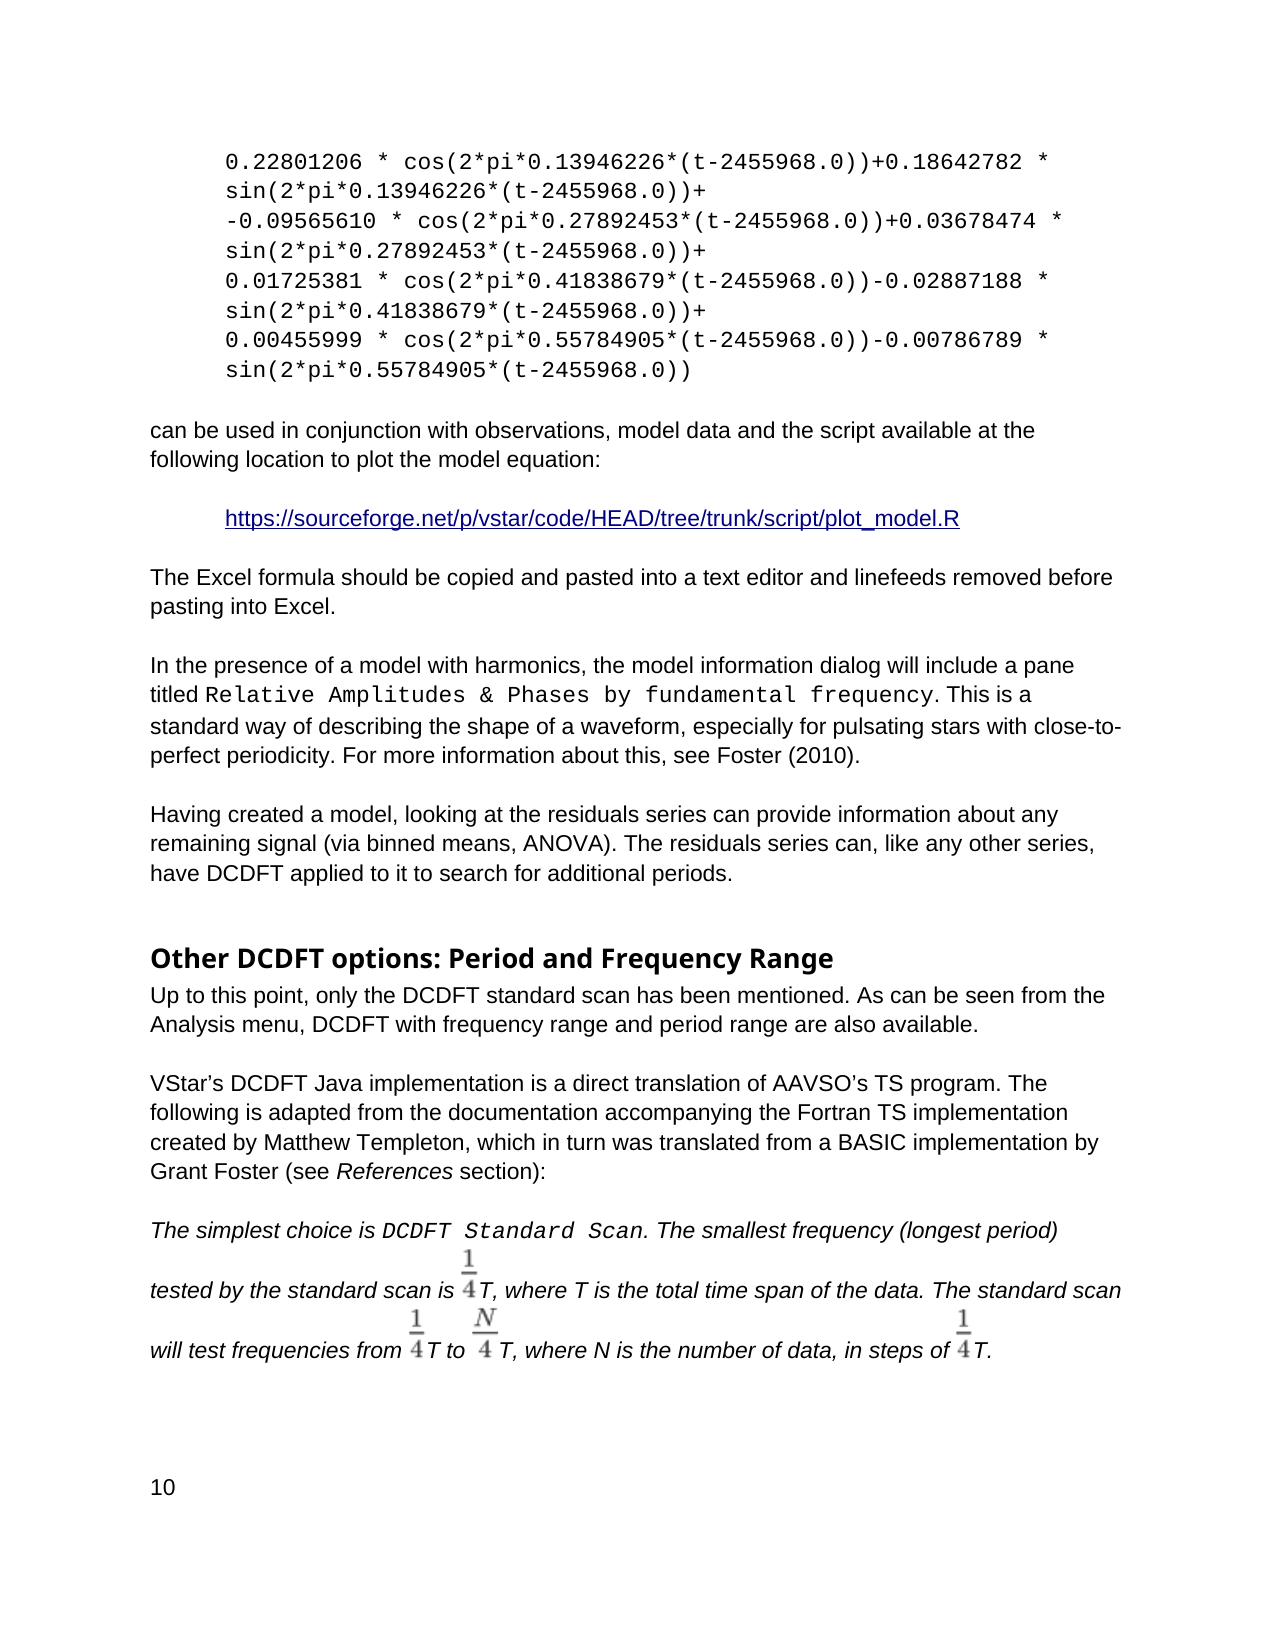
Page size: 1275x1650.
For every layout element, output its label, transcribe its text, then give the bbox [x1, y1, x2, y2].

text Having created a model, looking at the residuals series can provide information about any remaining signal (via binned means, ANOVA). The residuals series can, like any other series, have DCDFT applied to it to search for additional periods. [150, 802, 1125, 886]
picture [955, 1308, 973, 1359]
text https://sourceforge.net/p/vstar/code/HEAD/tree/trunk/script/plot_model.R [225, 506, 1125, 531]
text 0.00455999 * cos(2*pi*0.55784905*(t-2455968.0))-0.00786789 * sin(2*pi*0.55784905*(t-2455968.0)) [225, 329, 1125, 384]
text In the presence of a model with harmonics, the model information dialog will include a pane titled Relative Amplitudes & Phases by fundamental frequency. This is a standard way of describing the shape of a waveform, especially for pulsating stars with close-to-perfect periodicity. For more information about this, see Foster (2010). [150, 653, 1125, 768]
text can be used in conjunction with observations, model data and the script available at the following location to plot the model equation: [150, 418, 1125, 473]
picture [471, 1307, 499, 1359]
picture [460, 1248, 478, 1299]
text The Excel formula should be copied and pasted into a text editor and linefeeds removed before pasting into Excel. [150, 564, 1125, 619]
text -0.09565610 * cos(2*pi*0.27892453*(t-2455968.0))+0.03678474 * sin(2*pi*0.27892453*(t-2455968.0))+ [225, 209, 1125, 265]
text 0.01725381 * cos(2*pi*0.41838679*(t-2455968.0))-0.02887188 * sin(2*pi*0.41838679*(t-2455968.0))+ [225, 269, 1125, 325]
picture [408, 1308, 426, 1359]
text The simplest choice is DCDFT Standard Scan. The smallest frequency (longest period) tested by the standard scan is T, where T is the total time span of the data. The standard scan will test frequencies from T to T, where N is the number of data, in steps of T. [150, 1217, 1125, 1364]
subtitle Other DCDFT options: Period and Frequency Range [150, 940, 1125, 977]
text 0.22801206 * cos(2*pi*0.13946226*(t-2455968.0))+0.18642782 * sin(2*pi*0.13946226*(t-2455968.0))+ [225, 150, 1125, 206]
text VStar’s DCDFT Java implementation is a direct translation of AAVSO’s TS program. The following is adapted from the documentation accompanying the Fortran TS implementation created by Matthew Templeton, which in turn was translated from a BASIC implementation by Grant Foster (see References section): [150, 1071, 1125, 1184]
text Up to this point, only the DCDFT standard scan has been mentioned. As can be seen from the Analysis menu, DCDFT with frequency range and period range are also available. [150, 982, 1125, 1037]
